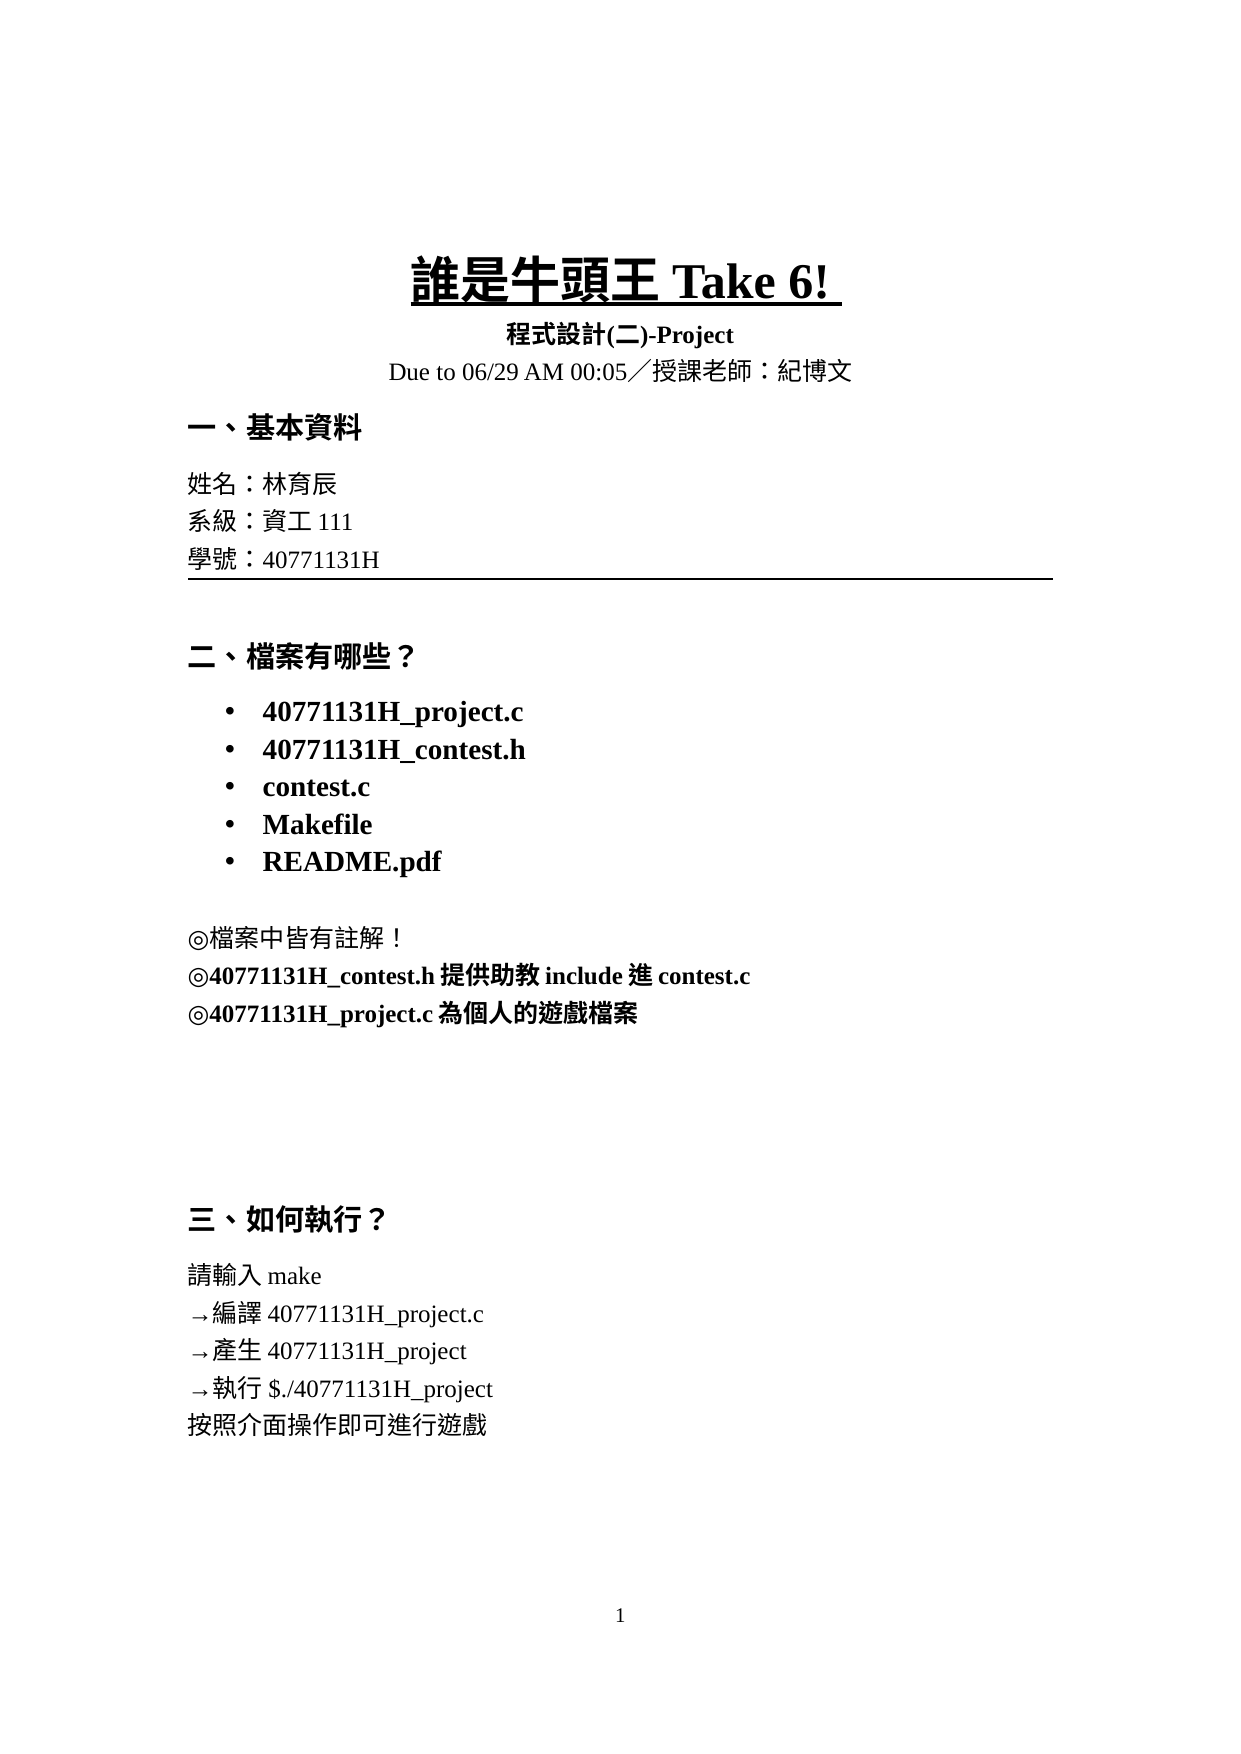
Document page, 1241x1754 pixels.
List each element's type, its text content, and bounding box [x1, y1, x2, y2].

text 一、基本資料 [187, 389, 1053, 464]
text Due to 06/29 AM 00:05／授課老師：紀博文 [187, 351, 1053, 389]
text 三、如何執行？ [187, 1180, 1053, 1255]
text 學號：40771131H [187, 539, 1053, 580]
list 40771131H_project.c [225, 692, 1053, 730]
text 系級：資工111 [187, 501, 1053, 539]
list README.pdf [225, 842, 1053, 880]
text 請輸入make [187, 1255, 1053, 1292]
text →產生40771131H_project [187, 1330, 1053, 1367]
list contest.c [225, 767, 1053, 805]
text →編譯40771131H_project.c [187, 1292, 1053, 1330]
text ◎40771131H_project.c為個人的遊戲檔案 [187, 992, 1053, 1030]
text ◎檔案中皆有註解！ [187, 917, 1053, 955]
text 按照介面操作即可進行遊戲 [187, 1405, 1053, 1442]
text 程式設計(二)-Project [187, 314, 1053, 351]
text ◎40771131H_contest.h提供助教include進contest.c [187, 955, 1053, 992]
list 40771131H_contest.h [225, 730, 1053, 767]
text 姓名：林育辰 [187, 464, 1053, 501]
text →執行 $./40771131H_project [187, 1367, 1053, 1405]
list Makefile [225, 805, 1053, 842]
text 誰是牛頭王 Take 6! [187, 239, 1053, 314]
text 二、檔案有哪些？ [187, 617, 1053, 692]
